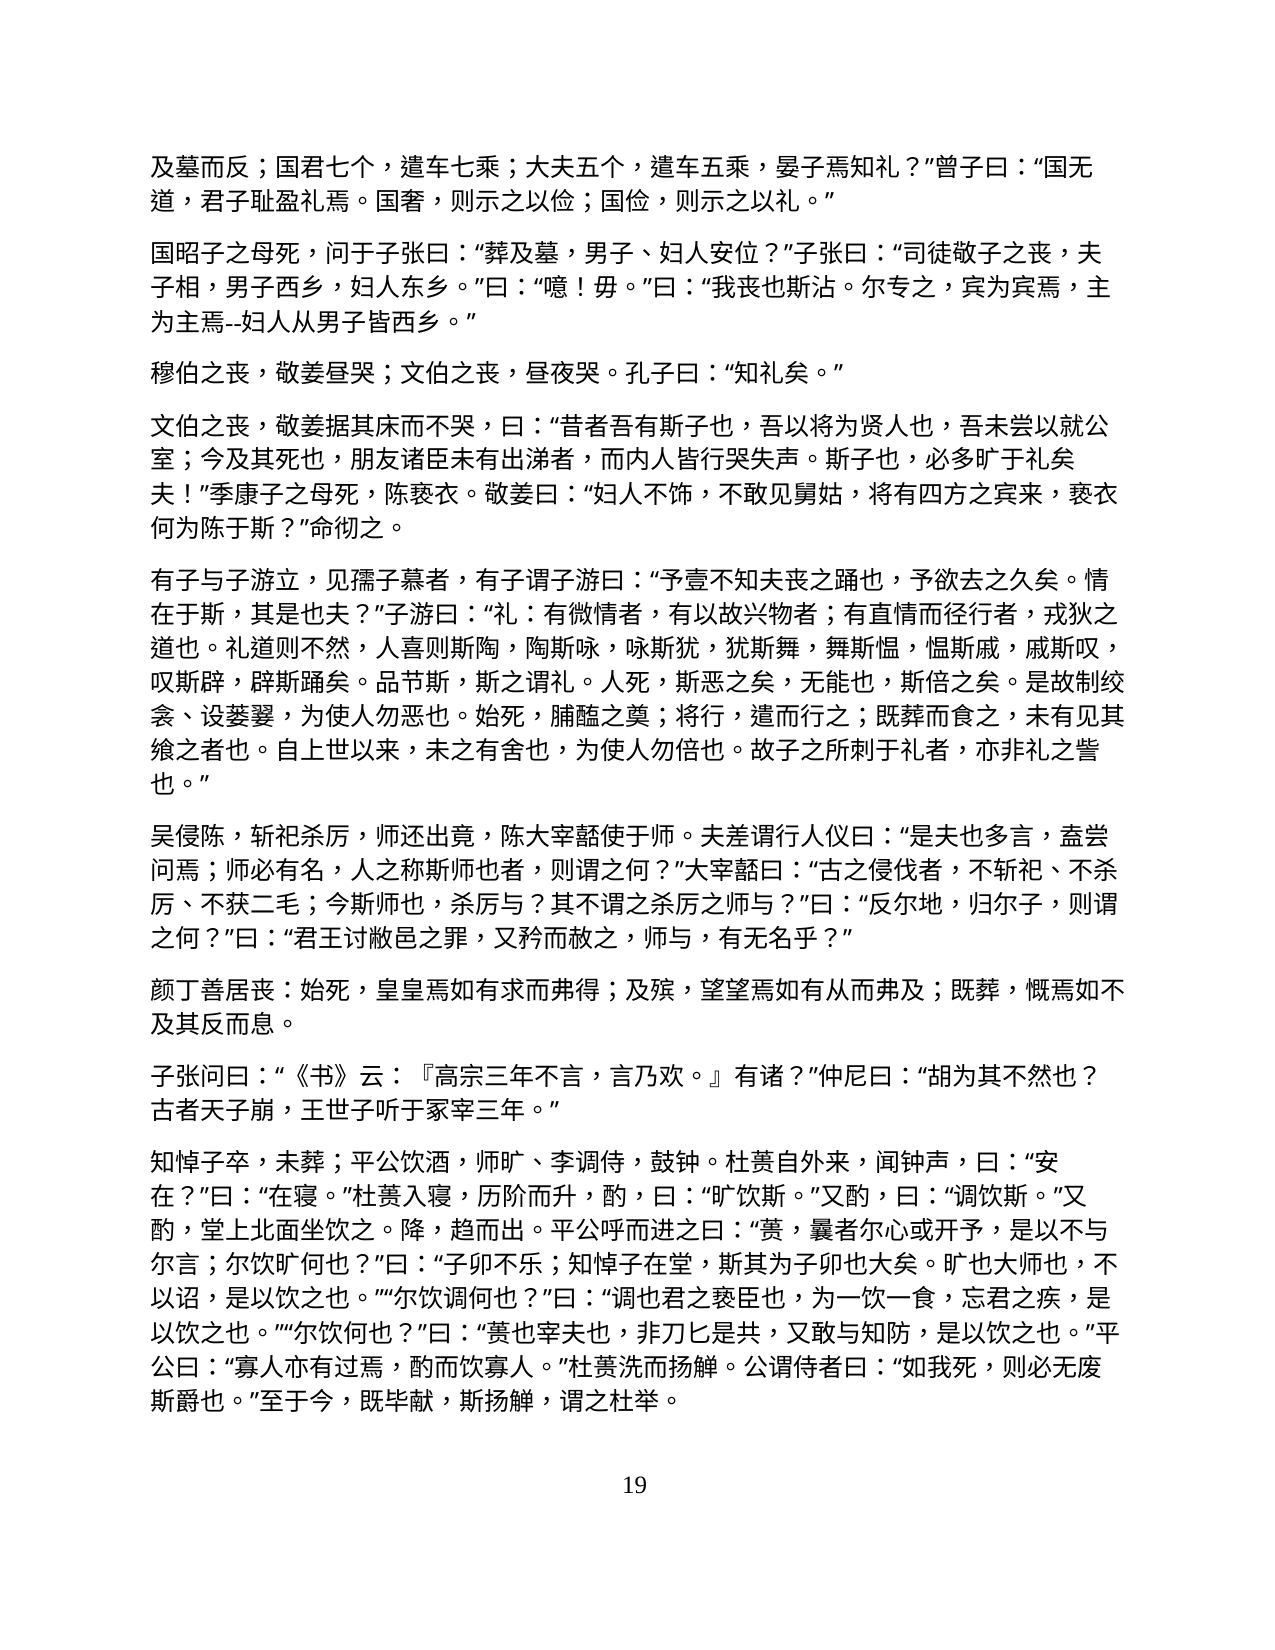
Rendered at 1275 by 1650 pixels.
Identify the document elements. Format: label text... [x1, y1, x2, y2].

text 有子与子游立，见孺子慕者，有子谓子游曰：“予壹不知夫丧之踊也，予欲去之久矣。情在于斯，其是也夫？”子游曰：“礼：有微情者，有以故兴物者；有直情而径行者，戎狄之道也。礼道则不然，人喜则斯陶，陶斯咏，咏斯犹，犹斯舞，舞斯愠，愠斯戚，戚斯叹，叹斯辟，辟斯踊矣。品节斯，斯之谓礼。人死，斯恶之矣，无能也，斯倍之矣。是故制绞衾、设蒌翣，为使人勿恶也。始死，脯醢之奠；将行，遣而行之；既葬而食之，未有见其飨之者也。自上世以来，未之有舍也，为使人勿倍也。故子之所刺于礼者，亦非礼之訾也。” [150, 562, 1125, 801]
text 吴侵陈，斩祀杀厉，师还出竟，陈大宰嚭使于师。夫差谓行人仪曰：“是夫也多言，盍尝问焉；师必有名，人之称斯师也者，则谓之何？”大宰嚭曰：“古之侵伐者，不斩祀、不杀厉、不获二毛；今斯师也，杀厉与？其不谓之杀厉之师与？”曰：“反尔地，归尔子，则谓之何？”曰：“君王讨敝邑之罪，又矜而赦之，师与，有无名乎？” [150, 819, 1125, 955]
text 文伯之丧，敬姜据其床而不哭，曰：“昔者吾有斯子也，吾以将为贤人也，吾未尝以就公室；今及其死也，朋友诸臣未有出涕者，而内人皆行哭失声。斯子也，必多旷于礼矣夫！”季康子之母死，陈亵衣。敬姜曰：“妇人不饰，不敢见舅姑，将有四方之宾来，亵衣何为陈于斯？”命彻之。 [150, 408, 1125, 544]
text 知悼子卒，未葬；平公饮酒，师旷、李调侍，鼓钟。杜蒉自外来，闻钟声，曰：“安在？”曰：“在寝。”杜蒉入寝，历阶而升，酌，曰：“旷饮斯。”又酌，曰：“调饮斯。”又酌，堂上北面坐饮之。降，趋而出。平公呼而进之曰：“蒉，曩者尔心或开予，是以不与尔言；尔饮旷何也？”曰：“子卯不乐；知悼子在堂，斯其为子卯也大矣。旷也大师也，不以诏，是以饮之也。”“尔饮调何也？”曰：“调也君之亵臣也，为一饮一食，忘君之疾，是以饮之也。”“尔饮何也？”曰：“蒉也宰夫也，非刀匕是共，又敢与知防，是以饮之也。”平公曰：“寡人亦有过焉，酌而饮寡人。”杜蒉洗而扬觯。公谓侍者曰：“如我死，则必无废斯爵也。”至于今，既毕献，斯扬觯，谓之杜举。 [150, 1145, 1125, 1417]
text 及墓而反；国君七个，遣车七乘；大夫五个，遣车五乘，晏子焉知礼？”曾子曰：“国无道，君子耻盈礼焉。国奢，则示之以俭；国俭，则示之以礼。” [150, 150, 1125, 218]
text 颜丁善居丧：始死，皇皇焉如有求而弗得；及殡，望望焉如有从而弗及；既葬，慨焉如不及其反而息。 [150, 973, 1125, 1041]
text 子张问曰：“《书》云：『高宗三年不言，言乃欢。』有诸？”仲尼曰：“胡为其不然也？古者天子崩，王世子听于冢宰三年。” [150, 1059, 1125, 1127]
text 穆伯之丧，敬姜昼哭；文伯之丧，昼夜哭。孔子曰：“知礼矣。” [150, 356, 1125, 390]
text 国昭子之母死，问于子张曰：“葬及墓，男子、妇人安位？”子张曰：“司徒敬子之丧，夫子相，男子西乡，妇人东乡。”曰：“噫！毋。”曰：“我丧也斯沾。尔专之，宾为宾焉，主为主焉--妇人从男子皆西乡。” [150, 236, 1125, 338]
